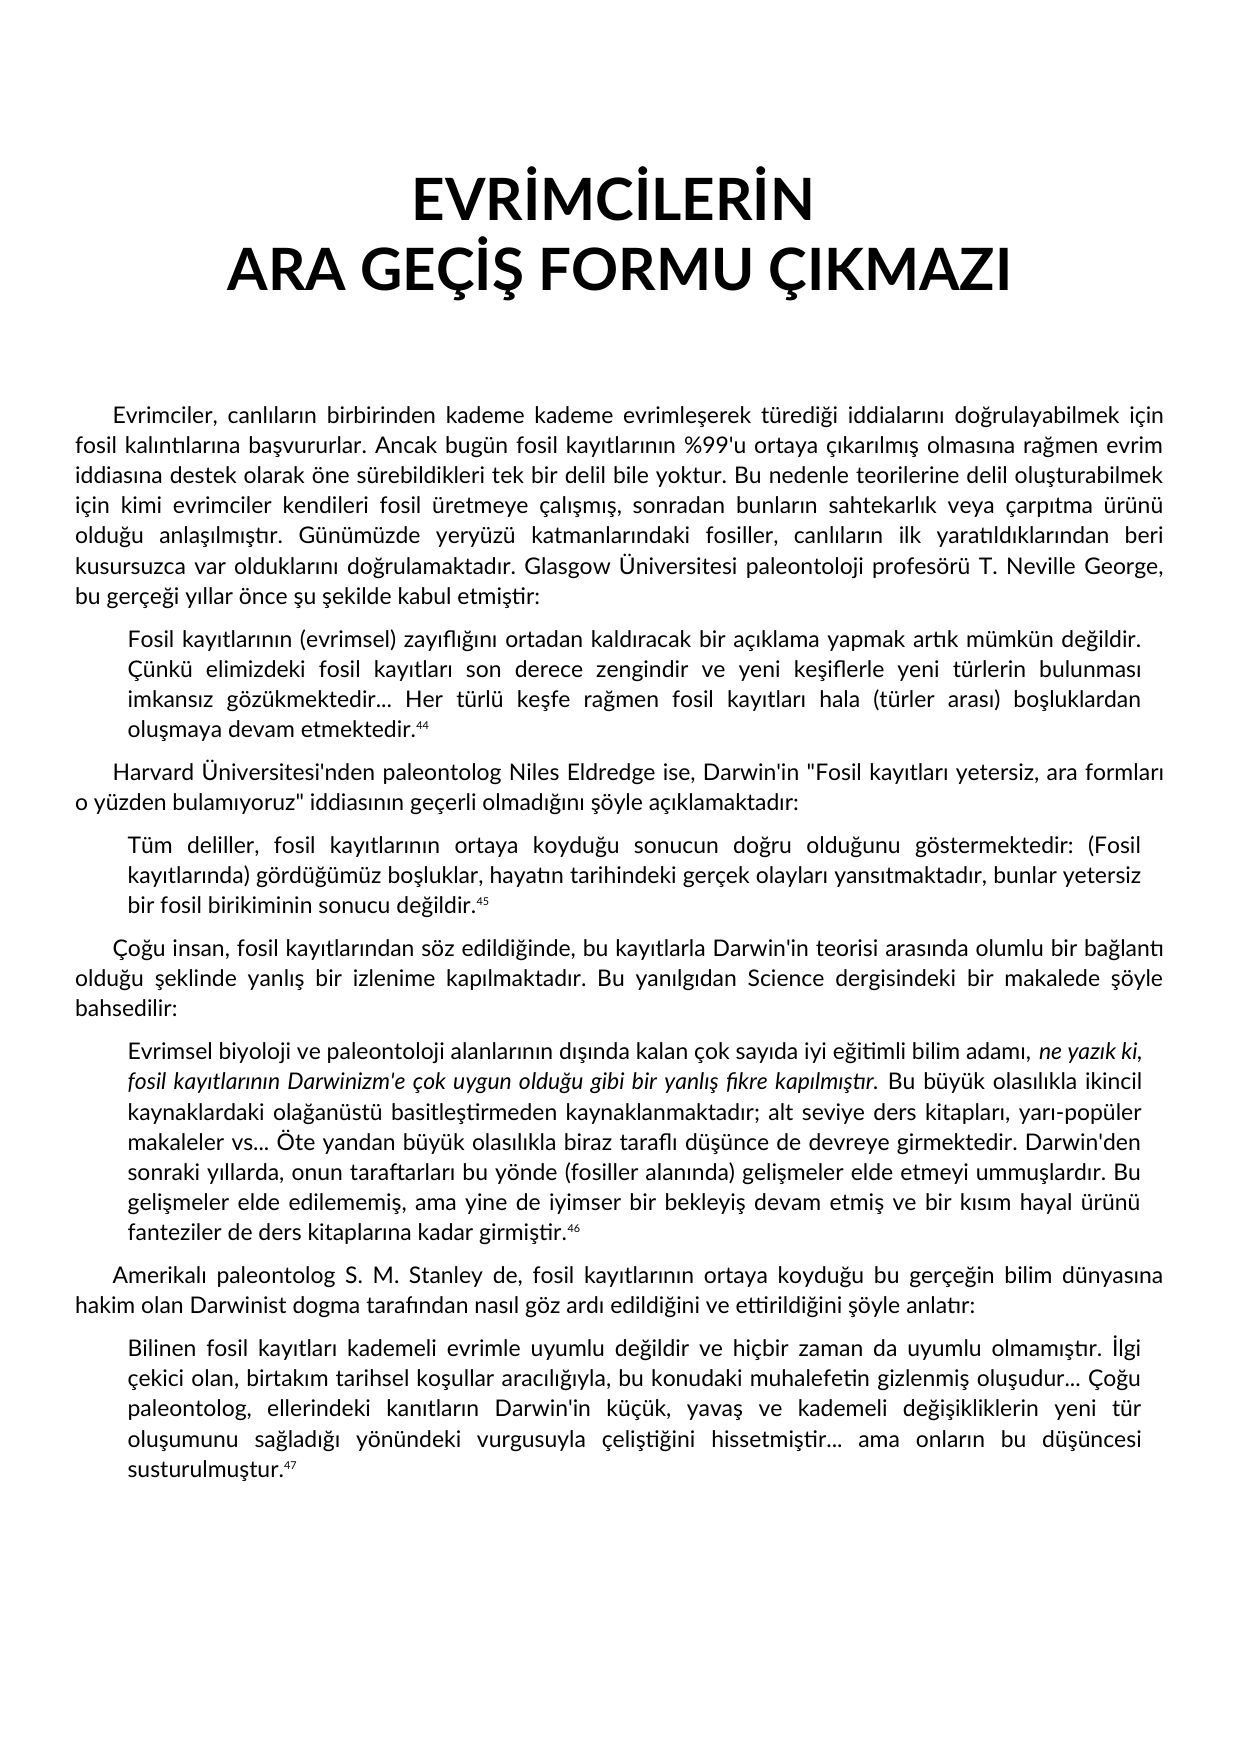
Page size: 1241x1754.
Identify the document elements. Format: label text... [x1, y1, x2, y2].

text Bilinen fosil kayıtları kademeli evrimle uyumlu değildir ve hiçbir zaman da uyumlu olmamıştır. İlgi çekici olan, birtakım tarihsel koşullar aracılığıyla, bu konudaki muhalefetin gizlenmiş oluşudur... Çoğu paleontolog, ellerindeki kanıtların Darwin'in küçük, yavaş ve kademeli değişikliklerin yeni tür oluşumunu sağladığı yönündeki vurgusuyla çeliştiğini hissetmiştir... ama onların bu düşüncesi susturulmuştur.47 [127, 1334, 1143, 1482]
subtitle EVRİMCİLERİN ARA GEÇİŞ FORMU ÇIKMAZI [75, 162, 1165, 302]
text Harvard Üniversitesi'nden paleontolog Niles Eldredge ise, Darwin'in "Fosil kayıtları yetersiz, ara formları o yüzden bulamıyoruz" iddiasının geçerli olmadığını şöyle açıklamaktadır: [75, 758, 1165, 815]
text Fosil kayıtlarının (evrimsel) zayıflığını ortadan kaldıracak bir açıklama yapmak artık mümkün değildir. Çünkü elimizdeki fosil kayıtları son derece zengindir ve yeni keşiflerle yeni türlerin bulunması imkansız gözükmektedir... Her türlü keşfe rağmen fosil kayıtları hala (türler arası) boşluklardan oluşmaya devam etmektedir.44 [127, 624, 1143, 742]
text Amerikalı paleontolog S. M. Stanley de, fosil kayıtlarının ortaya koyduğu bu gerçeğin bilim dünyasına hakim olan Darwinist dogma tarafından nasıl göz ardı edildiğini ve ettirildiğini şöyle anlatır: [75, 1261, 1165, 1318]
text Çoğu insan, fosil kayıtlarından söz edildiğinde, bu kayıtlarla Darwin'in teorisi arasında olumlu bir bağlantı olduğu şeklinde yanlış bir izlenime kapılmaktadır. Bu yanılgıdan Science dergisindeki bir makalede şöyle bahsedilir: [75, 934, 1165, 1022]
text Evrimciler, canlıların birbirinden kademe kademe evrimleşerek türediği iddialarını doğrulayabilmek için fosil kalıntılarına başvururlar. Ancak bugün fosil kayıtlarının %99'u ortaya çıkarılmış olmasına rağmen evrim iddiasına destek olarak öne sürebildikleri tek bir delil bile yoktur. Bu nedenle teorilerine delil oluşturabilmek için kimi evrimciler kendileri fosil üretmeye çalışmış, sonradan bunların sahtekarlık veya çarpıtma ürünü olduğu anlaşılmıştır. Günümüzde yeryüzü katmanlarındaki fosiller, canlıların ilk yaratıldıklarından beri kusursuzca var olduklarını doğrulamaktadır. Glasgow Üniversitesi paleontoloji profesörü T. Neville George, bu gerçeği yıllar önce şu şekilde kabul etmiştir: [75, 400, 1165, 609]
text Evrimsel biyoloji ve paleontoloji alanlarının dışında kalan çok sayıda iyi eğitimli bilim adamı, ne yazık ki, fosil kayıtlarının Darwinizm'e çok uygun olduğu gibi bir yanlış fikre kapılmıştır. Bu büyük olasılıkla ikincil kaynaklardaki olağanüstü basitleştirmeden kaynaklanmaktadır; alt seviye ders kitapları, yarı-popüler makaleler vs... Öte yandan büyük olasılıkla biraz taraflı düşünce de devreye girmektedir. Darwin'den sonraki yıllarda, onun taraftarları bu yönde (fosiller alanında) gelişmeler elde etmeyi ummuşlardır. Bu gelişmeler elde edilememiş, ama yine de iyimser bir bekleyiş devam etmiş ve bir kısım hayal ürünü fanteziler de ders kitaplarına kadar girmiştir.46 [127, 1037, 1143, 1246]
text Tüm deliller, fosil kayıtlarının ortaya koyduğu sonucun doğru olduğunu göstermektedir: (Fosil kayıtlarında) gördüğümüz boşluklar, hayatın tarihindeki gerçek olayları yansıtmaktadır, bunlar yetersiz bir fosil birikiminin sonucu değildir.45 [127, 831, 1143, 918]
